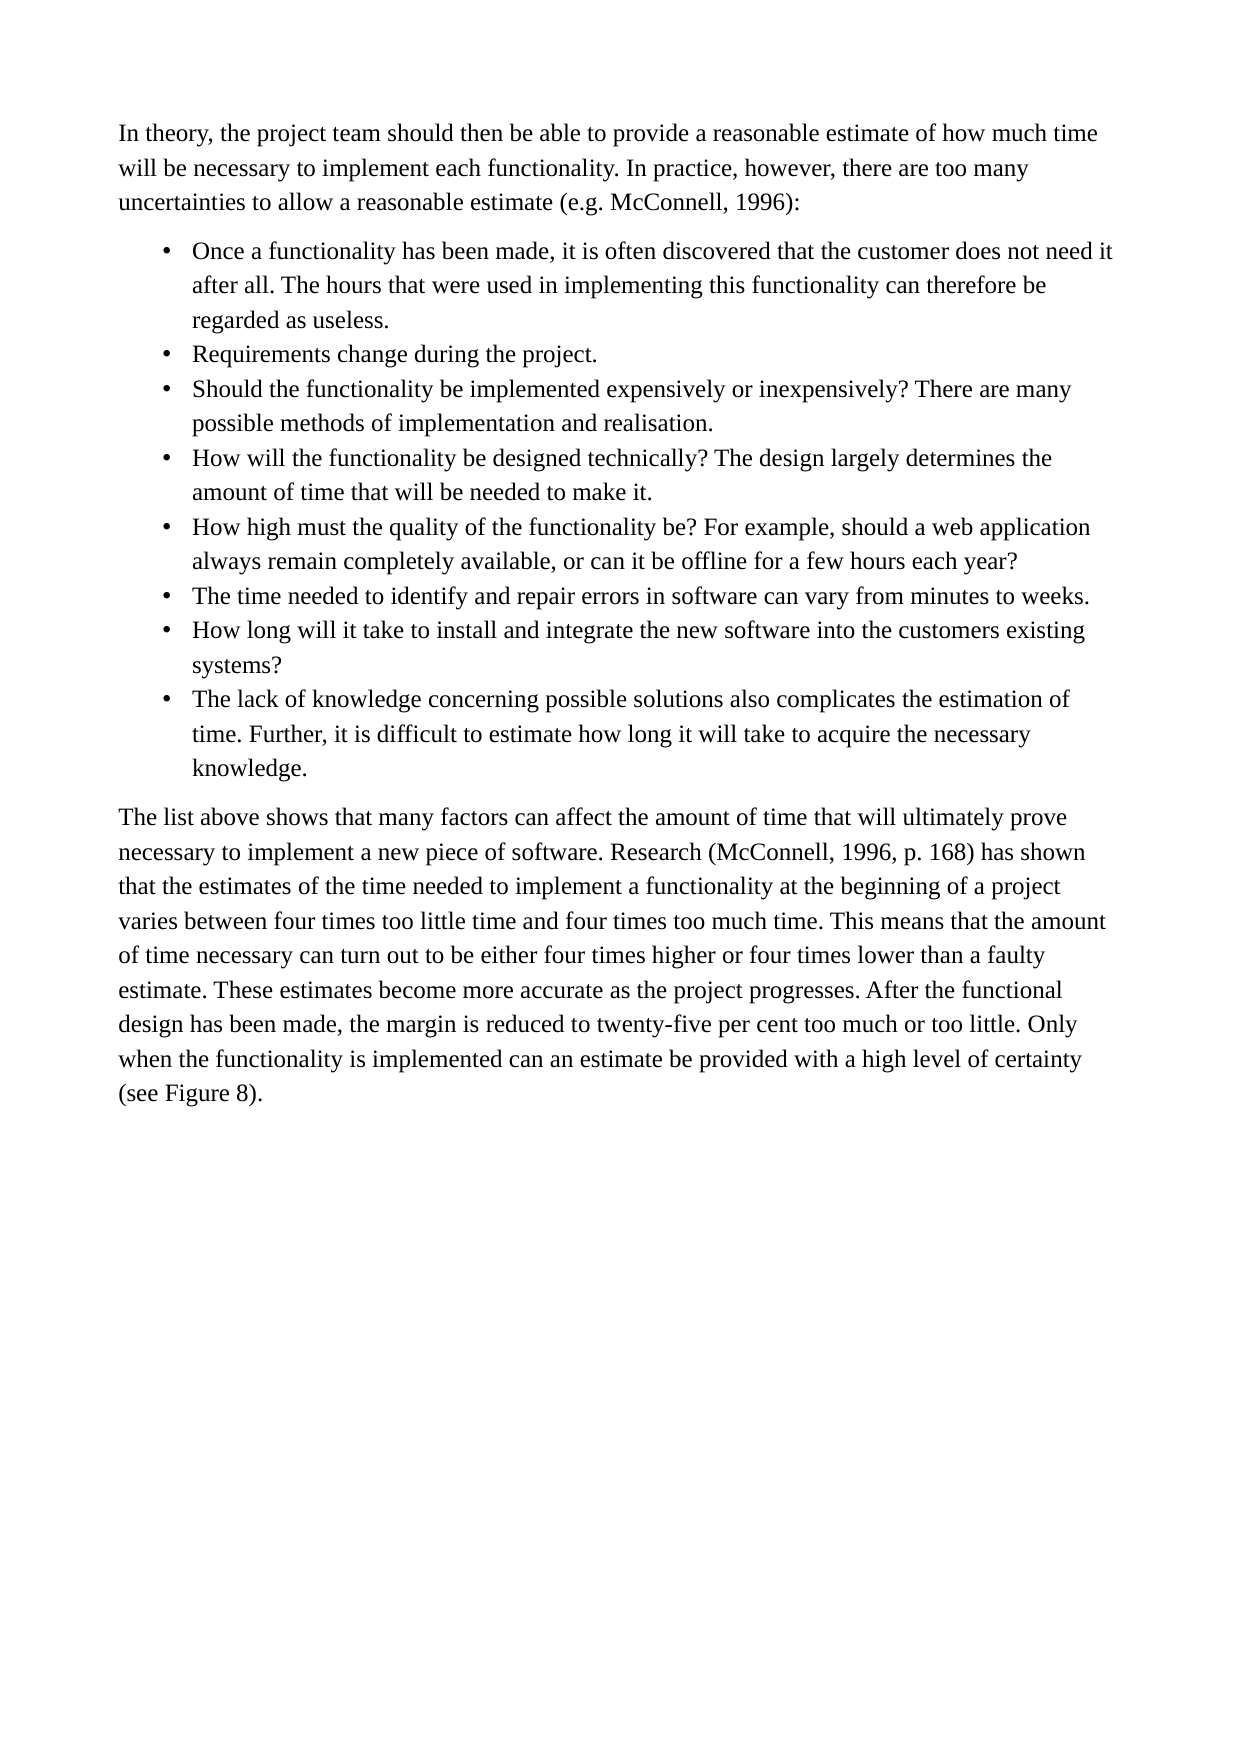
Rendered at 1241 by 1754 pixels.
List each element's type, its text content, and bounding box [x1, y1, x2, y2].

text In theory, the project team should then be able to provide a reasonable estimate of how much time will be necessary to implement each functionality. In practice, however, there are too many uncertainties to allow a reasonable estimate (e.g. McConnell, 1996): [118, 118, 1122, 216]
list How will the functionality be designed technically? The design largely determines the amount of time that will be needed to make it. [162, 443, 1122, 506]
list Requirements change during the project. [162, 339, 1122, 368]
list The lack of knowledge concerning possible solutions also complicates the estimation of time. Further, it is difficult to estimate how long it will take to acquire the necessary knowledge. [162, 684, 1122, 782]
list How high must the quality of the functionality be? For example, should a web application always remain completely available, or can it be offline for a few hours each year? [162, 512, 1122, 575]
list How long will it take to install and integrate the new software into the customers existing systems? [162, 615, 1122, 679]
text The list above shows that many factors can affect the amount of time that will ultimately prove necessary to implement a new piece of software. Research (McConnell, 1996, p. 168) has shown that the estimates of the time needed to implement a functionality at the beginning of a project varies between four times too little time and four times too much time. This means that the amount of time necessary can turn out to be either four times higher or four times lower than a faulty estimate. These estimates become more accurate as the project progresses. After the functional design has been made, the margin is reduced to twenty-five per cent too much or too little. Only when the functionality is implemented can an estimate be provided with a high level of certainty (see Figure 8). [118, 802, 1122, 1107]
list The time needed to identify and repair errors in software can vary from minutes to weeks. [162, 581, 1122, 610]
list Once a functionality has been made, it is often discovered that the customer does not need it after all. The hours that were used in implementing this functionality can therefore be regarded as useless. [162, 236, 1122, 334]
list Should the functionality be implemented expensively or inexpensively? There are many possible methods of implementation and realisation. [162, 374, 1122, 437]
